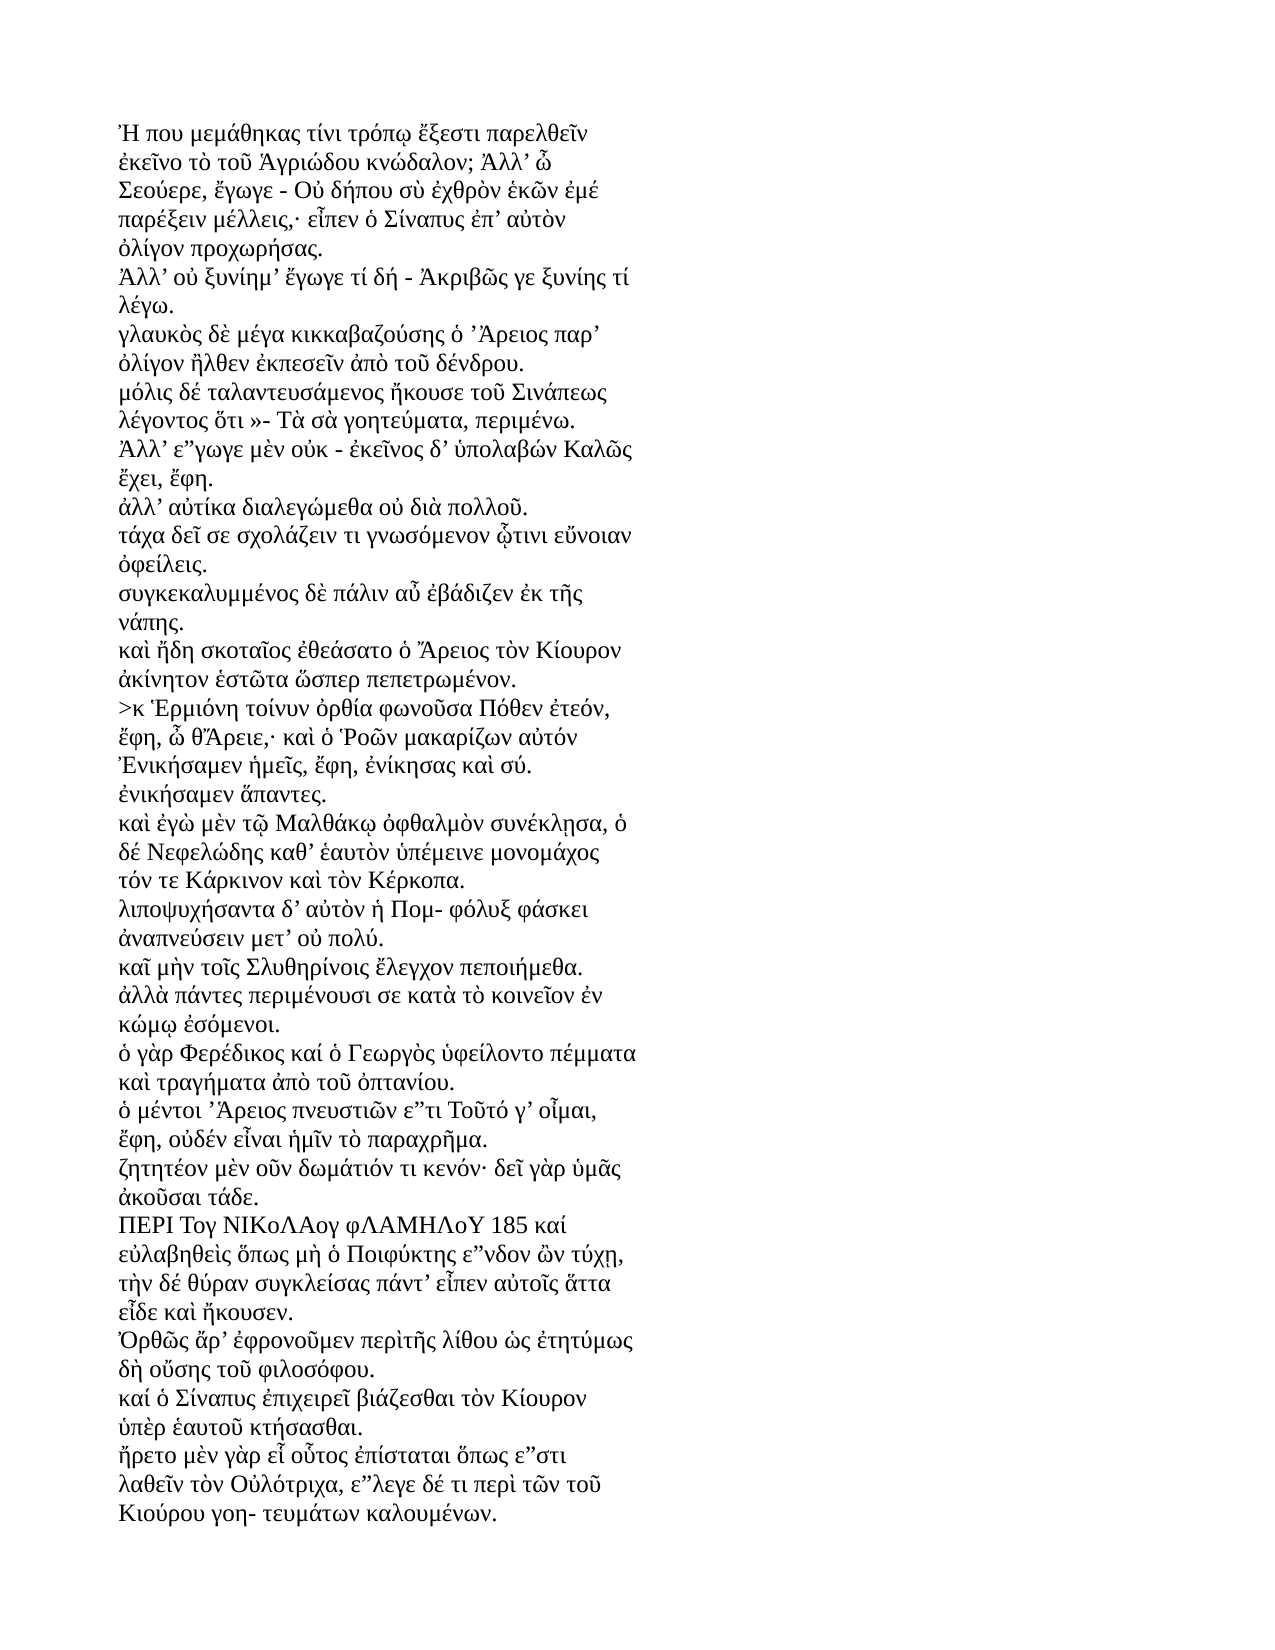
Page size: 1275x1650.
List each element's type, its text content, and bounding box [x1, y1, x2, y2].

table_cell Ἠ που μεμάθηκας τίνι τρόπῳ ἔξεστι παρελθεῖν ἐκεῖνο τὸ τοῦ Ἁγριώδου κνώδαλον; Ἀλλ’ ὦ Σεούερε, ἔγωγε - Οὐ δήπου σὺ ἐχθρὸν ἑκῶν ἐμέ παρέξειν μέλλεις,· εἶπεν ὁ Σίναπυς ἐπ’ αὐτὸν ὀλίγον προχωρήσας. Ἀλλ’ οὐ ξυνίημ’ ἔγωγε τί δή - Ἀκριβῶς γε ξυνίης τί λέγω. γλαυκὸς δὲ μέγα κικκαβαζούσης ὁ ’Ἀρειος παρ’ ὀλίγον ἢλθεν ἐκπεσεῖν ἀπὸ τοῦ δένδρου. μόλις δέ ταλαντευσάμενος ἤκουσε τοῦ Σινάπεως λέγοντος ὅτι »- Τὰ σὰ γοητεύματα, περιμένω. Ἀλλ’ ε”γωγε μὲν οὐκ - ἐκεῖνος δ’ ὑπολαβών Καλῶς ἔχει, ἔφη. ἀλλ’ αὐτίκα διαλεγώμεθα οὐ διὰ πολλοῦ. τάχα δεῖ σε σχολάζειν τι γνωσόμενον ᾧτινι εὔνοιαν ὀφείλεις. συγκεκαλυμμένος δὲ πάλιν αὖ ἐβάδιζεν ἐκ τῆς νάπης. καὶ ἤδη σκοταῖος ἐθεάσατο ὁ Ἄρειος τὸν Κίουρον ἀκίνητον ἑστῶτα ὥσπερ πεπετρωμένον. >κ Ἑρμιόνη τοίνυν ὀρθία φωνοῦσα Πόθεν ἐτεόν, ἔφη, ὦ θἌρειε,· καὶ ὁ Ῥοῶν μακαρίζων αὐτόν Ἐνικήσαμεν ἡμεῖς, ἔφη, ἐνίκησας καὶ σύ. ἐνικήσαμεν ἅπαντες. καὶ ἐγὼ μὲν τῷ Μαλθάκῳ ὀφθαλμὸν συνέκλῃσα, ὁ δέ Νεφελώδης καθ’ ἑαυτὸν ὑπέμεινε μονομάχος τόν τε Κάρκινον καὶ τὸν Κέρκοπα. λιποψυχήσαντα δ’ αὐτὸν ἡ Πομ- φόλυξ φάσκει ἀναπνεύσειν μετ’ οὐ πολύ. καῖ μὴν τοῖς Σλυθηρίνοις ἔλεγχον πεποιήμεθα. ἀλλὰ πάντες περιμένουσι σε κατὰ τὸ κοινεῖον ἐν κώμῳ ἐσόμενοι. ὁ γὰρ Φερέδικος καί ὁ Γεωργὸς ὑφείλοντο πέμματα καὶ τραγήματα ἀπὸ τοῦ ὀπτανίου. ὁ μέντοι ’Ἁρειος πνευστιῶν ε”τι Τοῦτό γ’ οἶμαι, ἔφη, οὐδέν εἶναι ἡμῖν τὸ παραχρῆμα. ζητητέον μὲν οῦν δωμάτιόν τι κενόν· δεῖ γὰρ ὑμᾶς ἀκοῦσαι τάδε. ΠΕΡΙ Τογ ΝΙΚοΛΑογ φΛΑΜΗΛοΥ 185 καί εὐλαβηθεὶς ὅπως μὴ ὁ Ποιφύκτης ε”νδον ὢν τύχῃ, τὴν δέ θύραν συγκλείσας πάντ’ εἶπεν αὐτοῖς ἅττα εἶδε καὶ ἤκουσεν. Ὀρθῶς ἄρ’ ἐφρονοῦμεν περὶτῆς λίθου ὡς ἐτητύμως δὴ οὔσης τοῦ φιλοσόφου. καί ὁ Σίναπυς ἐπιχειρεῖ βιάζεσθαι τὸν Κίουρον ὑπὲρ ἑαυτοῦ κτήσασθαι. ἤρετο μὲν γὰρ εἷ οὗτος ἐπίσταται ὅπως ε”στι λαθεῖν τὸν Οὐλότριχα, ε”λεγε δέ τι περὶ τῶν τοῦ Κιούρου γοη- τευμάτων καλουμένων. [118, 118, 637, 1527]
table_cell [638, 118, 1157, 1527]
